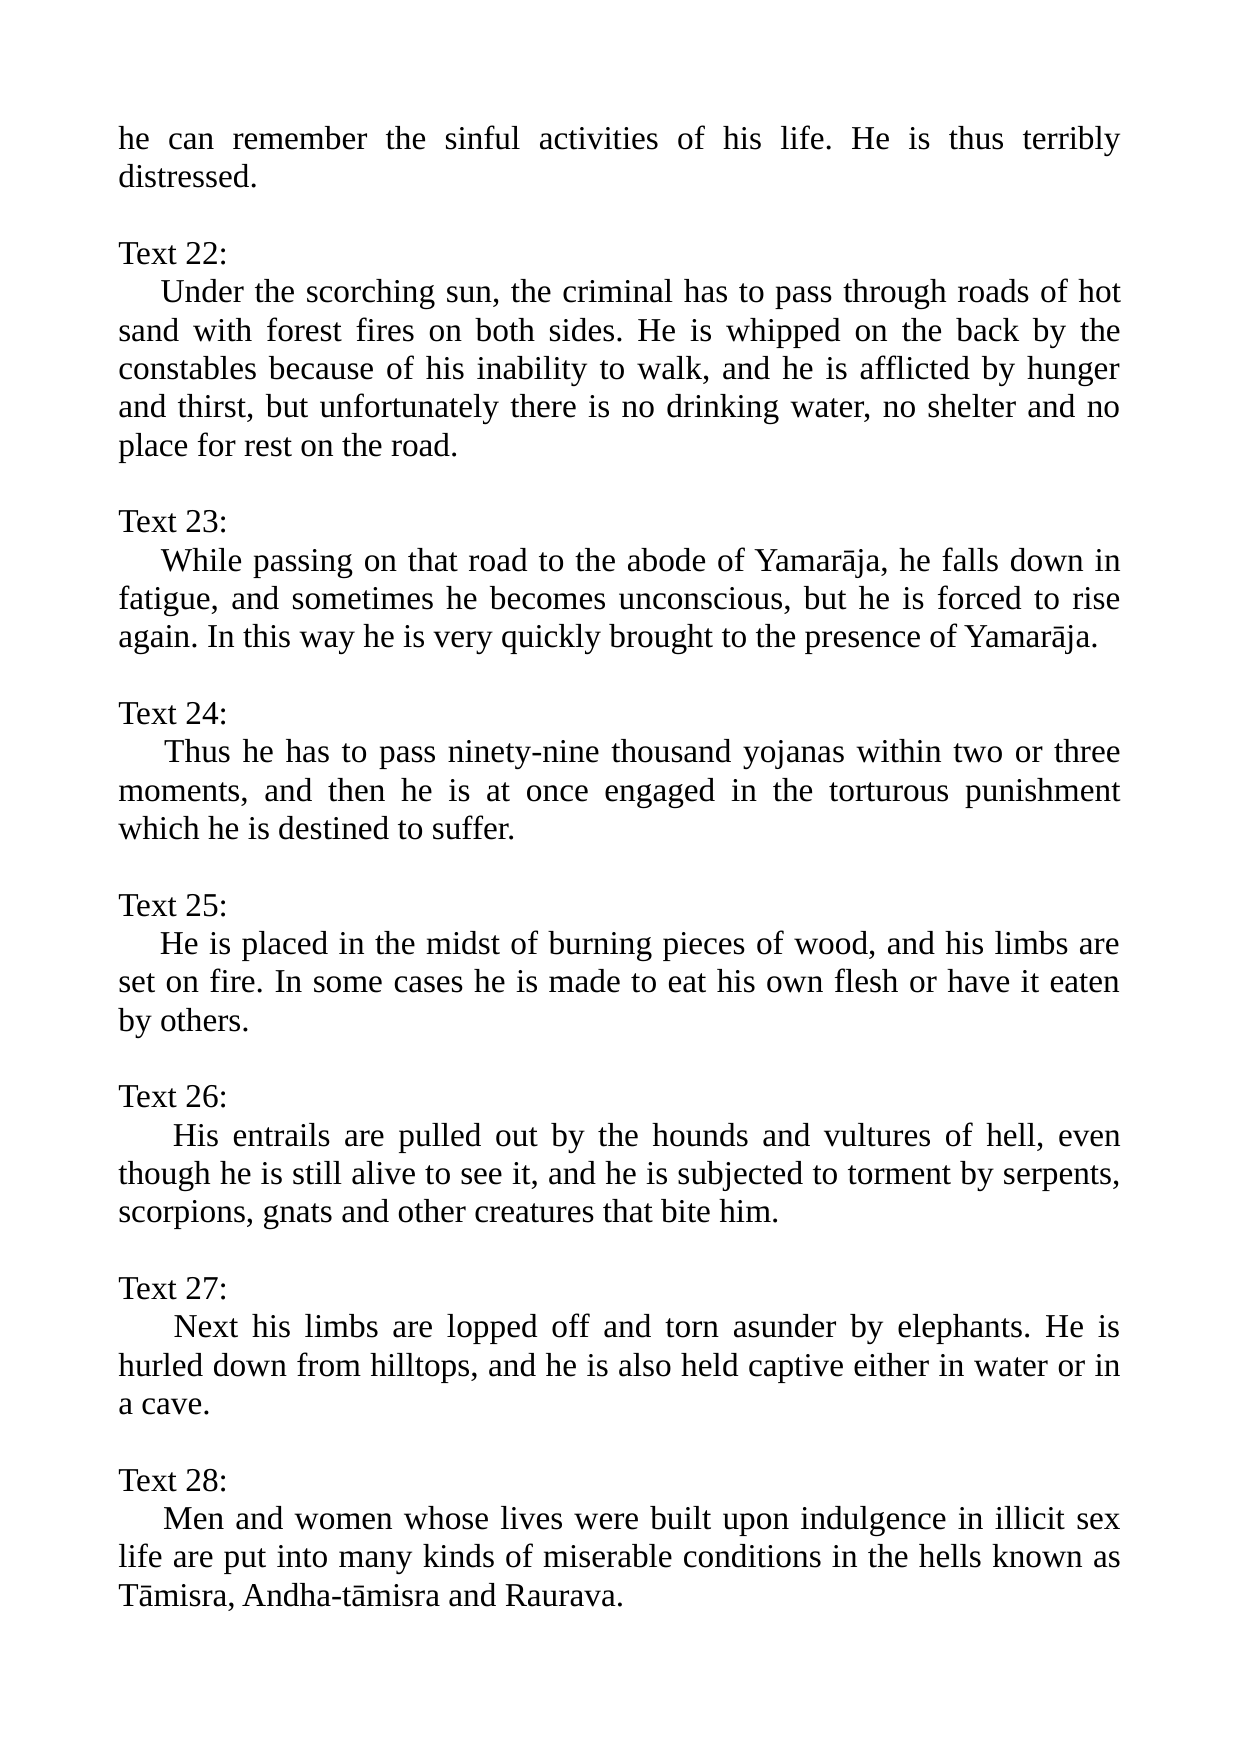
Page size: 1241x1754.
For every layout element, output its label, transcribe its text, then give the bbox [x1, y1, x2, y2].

text Text 25: [118, 885, 1122, 923]
text Text 23: [118, 501, 1122, 540]
text Text 24: [118, 693, 1122, 731]
text His entrails are pulled out by the hounds and vultures of hell, even though he is still alive to see it, and he is subjected to torment by serpents, scorpions, gnats and other creatures that bite him. [118, 1115, 1122, 1230]
text Men and women whose lives were built upon indulgence in illicit sex life are put into many kinds of miserable conditions in the hells known as Tāmisra, Andha-tāmisra and Raurava. [118, 1498, 1122, 1613]
text Under the scorching sun, the criminal has to pass through roads of hot sand with forest fires on both sides. He is whipped on the back by the constables because of his inability to walk, and he is afflicted by hunger and thirst, but unfortunately there is no drinking water, no shelter and no place for rest on the road. [118, 271, 1122, 463]
text Text 28: [118, 1460, 1122, 1498]
text Thus he has to pass ninety-nine thousand yojanas within two or three moments, and then he is at once engaged in the torturous punishment which he is destined to suffer. [118, 731, 1122, 846]
text Text 26: [118, 1076, 1122, 1115]
text he can remember the sinful activities of his life. He is thus terribly distressed. [118, 118, 1122, 195]
text While passing on that road to the abode of Yamarāja, he falls down in fatigue, and sometimes he becomes unconscious, but he is forced to rise again. In this way he is very quickly brought to the presence of Yamarāja. [118, 540, 1122, 655]
text Next his limbs are lopped off and torn asunder by elephants. He is hurled down from hilltops, and he is also held captive either in water or in a cave. [118, 1306, 1122, 1421]
text Text 27: [118, 1268, 1122, 1306]
text Text 22: [118, 233, 1122, 271]
text He is placed in the midst of burning pieces of wood, and his limbs are set on fire. In some cases he is made to eat his own flesh or have it eaten by others. [118, 923, 1122, 1038]
